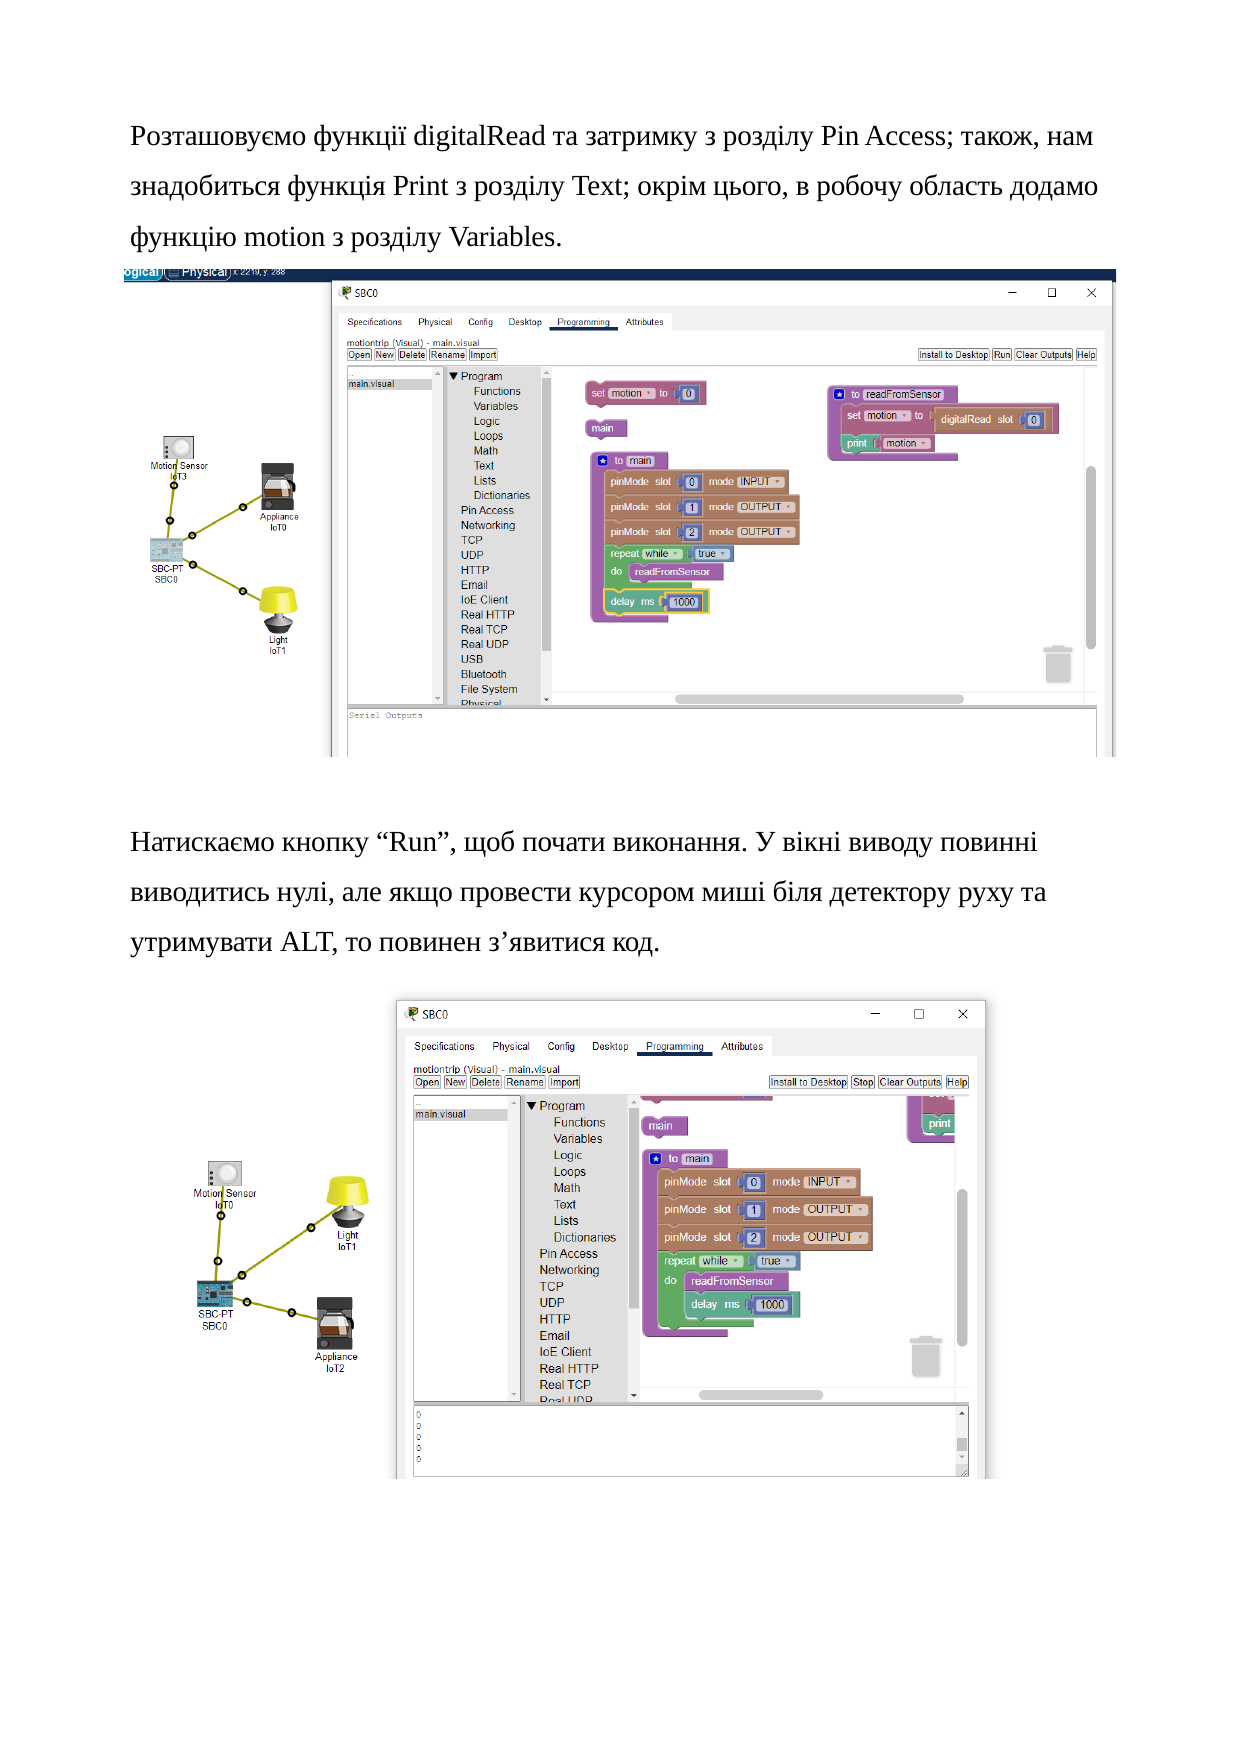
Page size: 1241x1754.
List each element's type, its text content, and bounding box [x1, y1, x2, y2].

picture [124, 974, 1117, 1479]
picture [124, 269, 1117, 757]
text Pозташовуємо функції digitalRead та затримку з розділу Pin Access; також, нам знадобиться функція Print з розділу Text; окрім цього, в робочу область додамо функцію motion з розділу Variables. [130, 118, 1122, 252]
picture [134, 269, 144, 276]
text Натискаємо кнопку “Run”, щоб почати виконання. У вікні виводу повинні виводитись нулі, але якщо провести курсором миші біля детектору руху та утримувати ALT, то повинен з’явитися код. [130, 824, 1122, 958]
